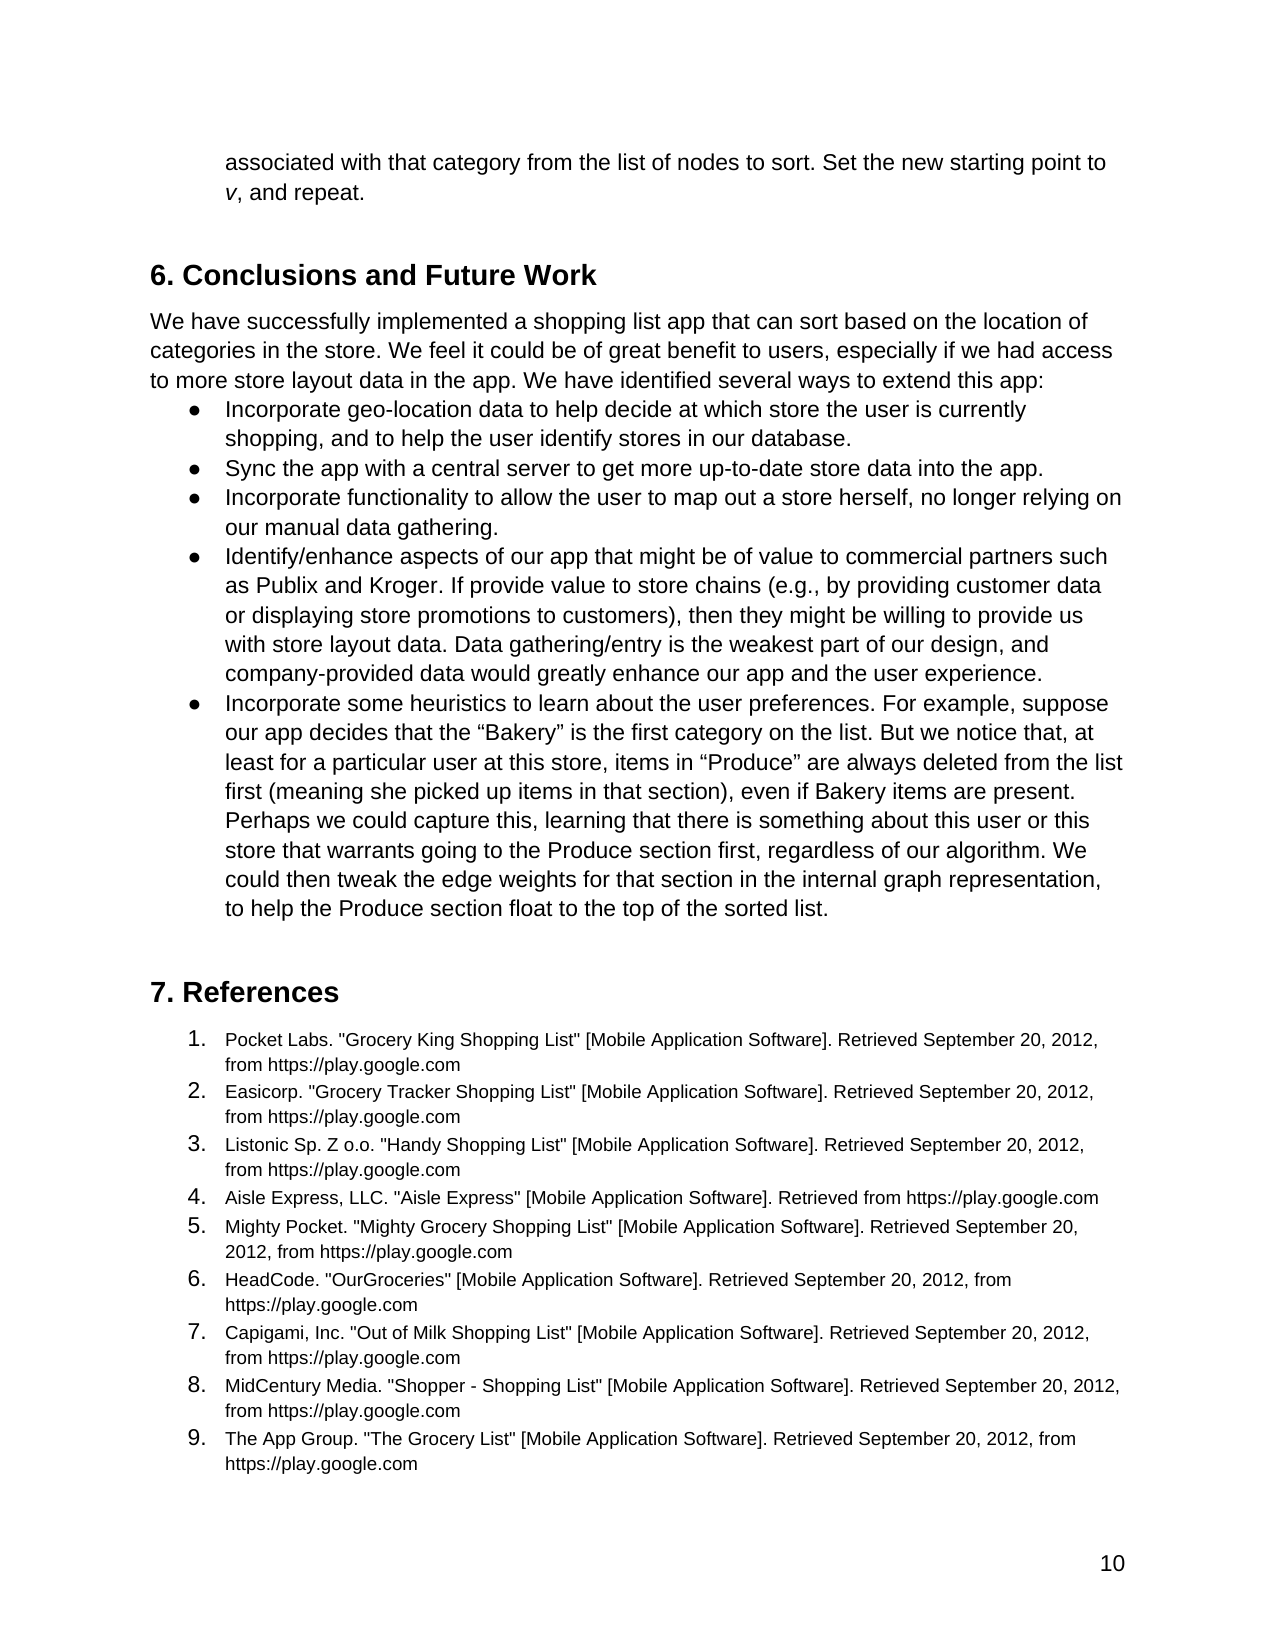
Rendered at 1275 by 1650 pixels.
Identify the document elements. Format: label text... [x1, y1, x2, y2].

list Incorporate geo-location data to help decide at which store the user is currently shopping, and to help the user identify stores in our database. [187, 397, 1125, 452]
list Easicorp. "Grocery Tracker Shopping List" [Mobile Application Software]. Retrieved September 20, 2012, from https://play.google.com [187, 1078, 1125, 1128]
list Pocket Labs. "Grocery King Shopping List" [Mobile Application Software]. Retrieved September 20, 2012, from https://play.google.com [187, 1025, 1125, 1075]
subtitle 6. Conclusions and Future Work [150, 259, 1125, 291]
list Incorporate functionality to allow the user to map out a store herself, no longer relying on our manual data gathering. [187, 485, 1125, 540]
list Incorporate some heuristics to learn about the user preferences. For example, suppose our app decides that the “Bakery” is the first category on the list. But we notice that, at least for a particular user at this store, items in “Produce” are always deleted from the list first (meaning she picked up items in that section), even if Bakery items are present. Perhaps we could capture this, learning that there is something about this user or this store that warrants going to the Produce section first, regardless of our algorithm. We could then tweak the edge weights for that section in the internal graph representation, to help the Produce section float to the top of the sorted list. [187, 691, 1125, 922]
list The App Group. "The Grocery List" [Mobile Application Software]. Retrieved September 20, 2012, from https://play.google.com [187, 1424, 1125, 1474]
list Aisle Express, LLC. "Aisle Express" [Mobile Application Software]. Retrieved from https://play.google.com [187, 1184, 1125, 1209]
list Identify/enhance aspects of our app that might be of value to commercial partners such as Publix and Kroger. If provide value to store chains (e.g., by providing customer data or displaying store promotions to customers), then they might be willing to provide us with store layout data. Data gathering/entry is the weakest part of our design, and company-provided data would greatly enhance our app and the user experience. [187, 544, 1125, 687]
list associated with that category from the list of nodes to sort. Set the new starting point to v, and repeat. [187, 150, 1125, 205]
list Mighty Pocket. "Mighty Grocery Shopping List" [Mobile Application Software]. Retrieved September 20, 2012, from https://play.google.com [187, 1213, 1125, 1263]
subtitle 7. References [150, 976, 1125, 1008]
text We have successfully implemented a shopping list app that can sort based on the location of categories in the store. We feel it could be of great benefit to users, especially if we had access to more store layout data in the app. We have identified several ways to extend this app: [150, 309, 1125, 393]
list Sync the app with a central server to get more up-to-date store data into the app. [187, 456, 1125, 481]
list Listonic Sp. Z o.o. "Handy Shopping List" [Mobile Application Software]. Retrieved September 20, 2012, from https://play.google.com [187, 1131, 1125, 1181]
list Capigami, Inc. "Out of Milk Shopping List" [Mobile Application Software]. Retrieved September 20, 2012, from https://play.google.com [187, 1319, 1125, 1368]
list HeadCode. "OurGroceries" [Mobile Application Software]. Retrieved September 20, 2012, from https://play.google.com [187, 1266, 1125, 1316]
list MidCentury Media. "Shopper - Shopping List" [Mobile Application Software]. Retrieved September 20, 2012, from https://play.google.com [187, 1372, 1125, 1421]
